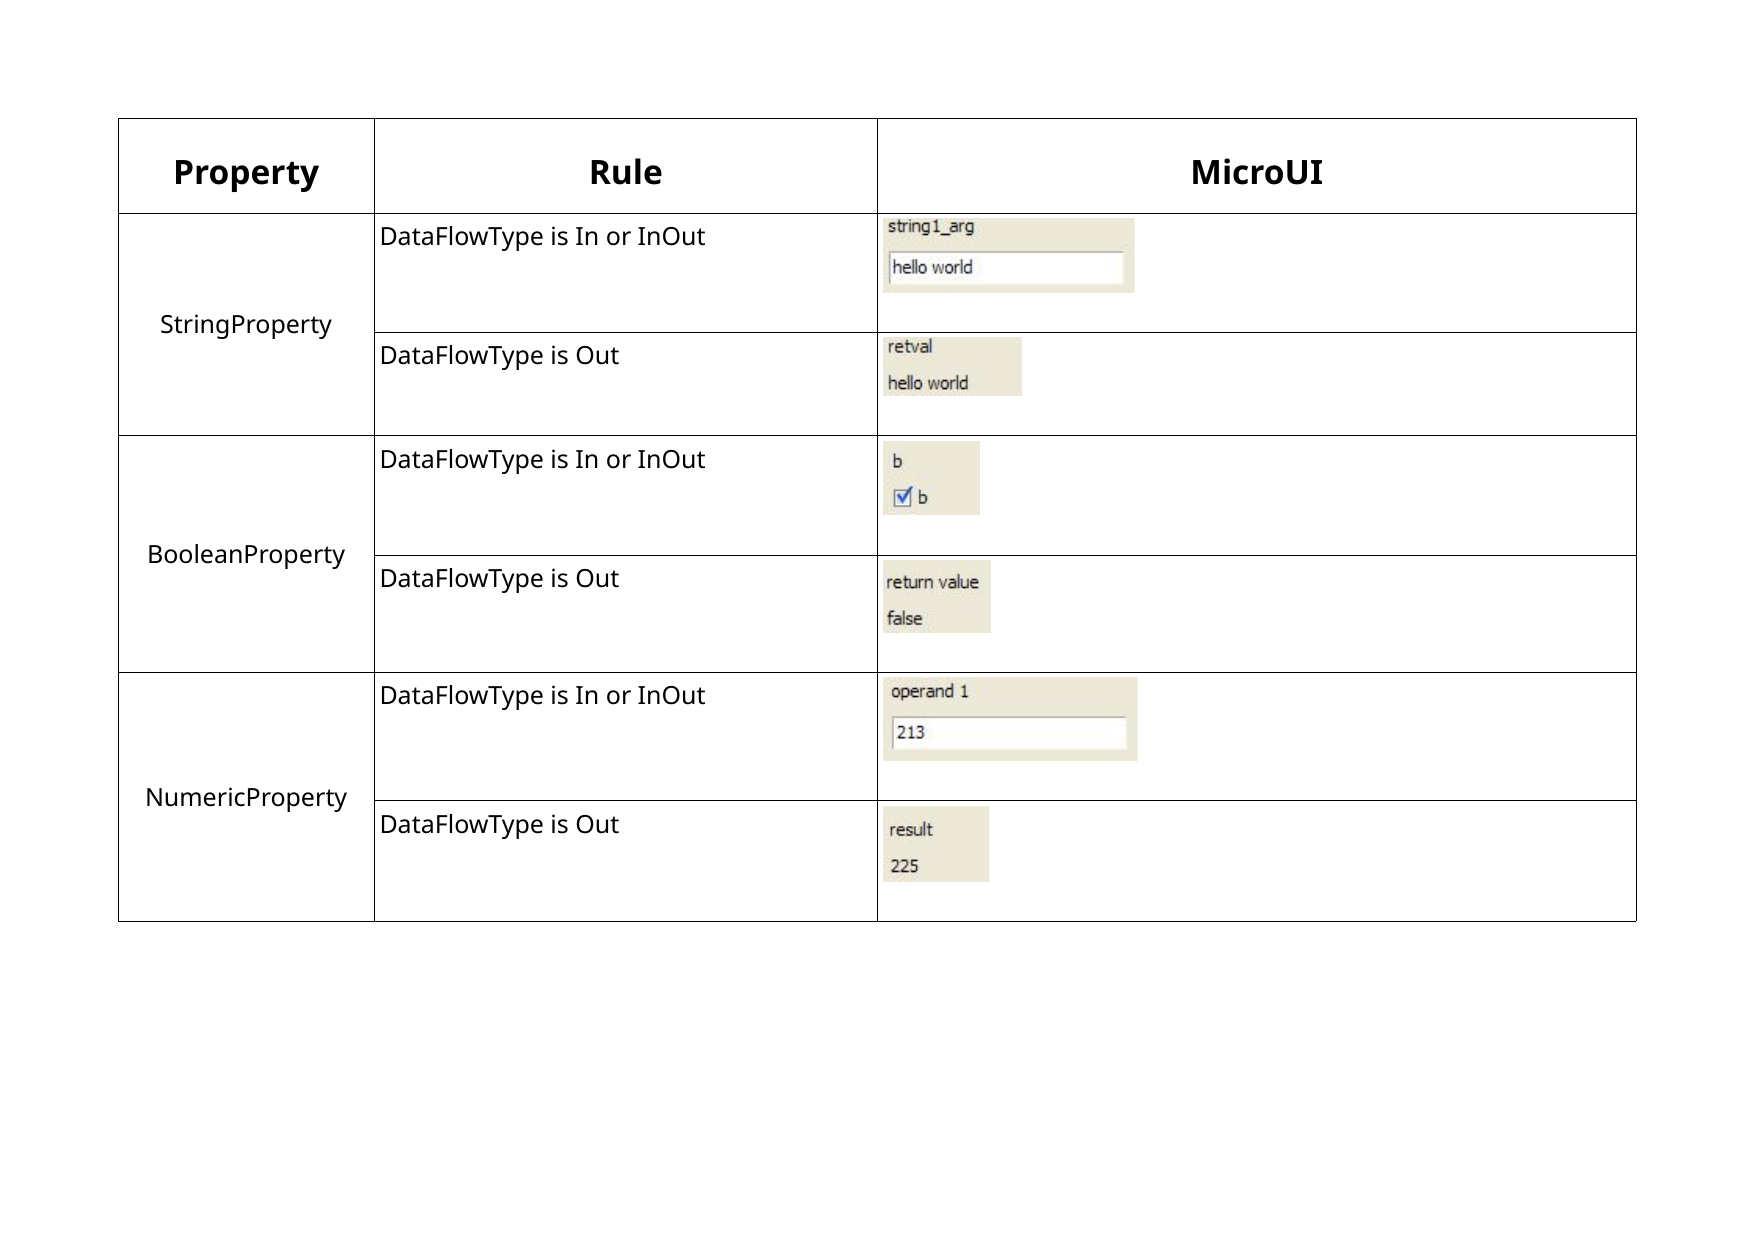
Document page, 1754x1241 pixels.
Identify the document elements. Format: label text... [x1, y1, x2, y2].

table_cell BooleanProperty [119, 436, 374, 672]
table_cell [878, 333, 1636, 435]
table_header MicroUI [878, 119, 1636, 213]
table_cell DataFlowType is In or InOut [375, 214, 877, 332]
picture [883, 337, 1023, 396]
table_cell DataFlowType is In or InOut [375, 436, 877, 554]
table_cell [878, 214, 1636, 332]
table_cell NumericProperty [119, 673, 374, 921]
table_cell [878, 556, 1636, 672]
table_cell DataFlowType is Out [375, 801, 877, 921]
table_cell [878, 673, 1636, 800]
table_cell DataFlowType is In or InOut [375, 673, 877, 800]
picture [883, 677, 1138, 761]
picture [883, 218, 1135, 293]
table_header Property [119, 119, 374, 213]
picture [883, 560, 991, 633]
table_cell [878, 801, 1636, 921]
table_header Rule [375, 119, 877, 213]
picture [883, 806, 990, 882]
table_cell DataFlowType is Out [375, 556, 877, 672]
table_cell [878, 436, 1636, 554]
table_cell DataFlowType is Out [375, 333, 877, 435]
table_cell StringProperty [119, 214, 374, 435]
picture [883, 441, 980, 515]
